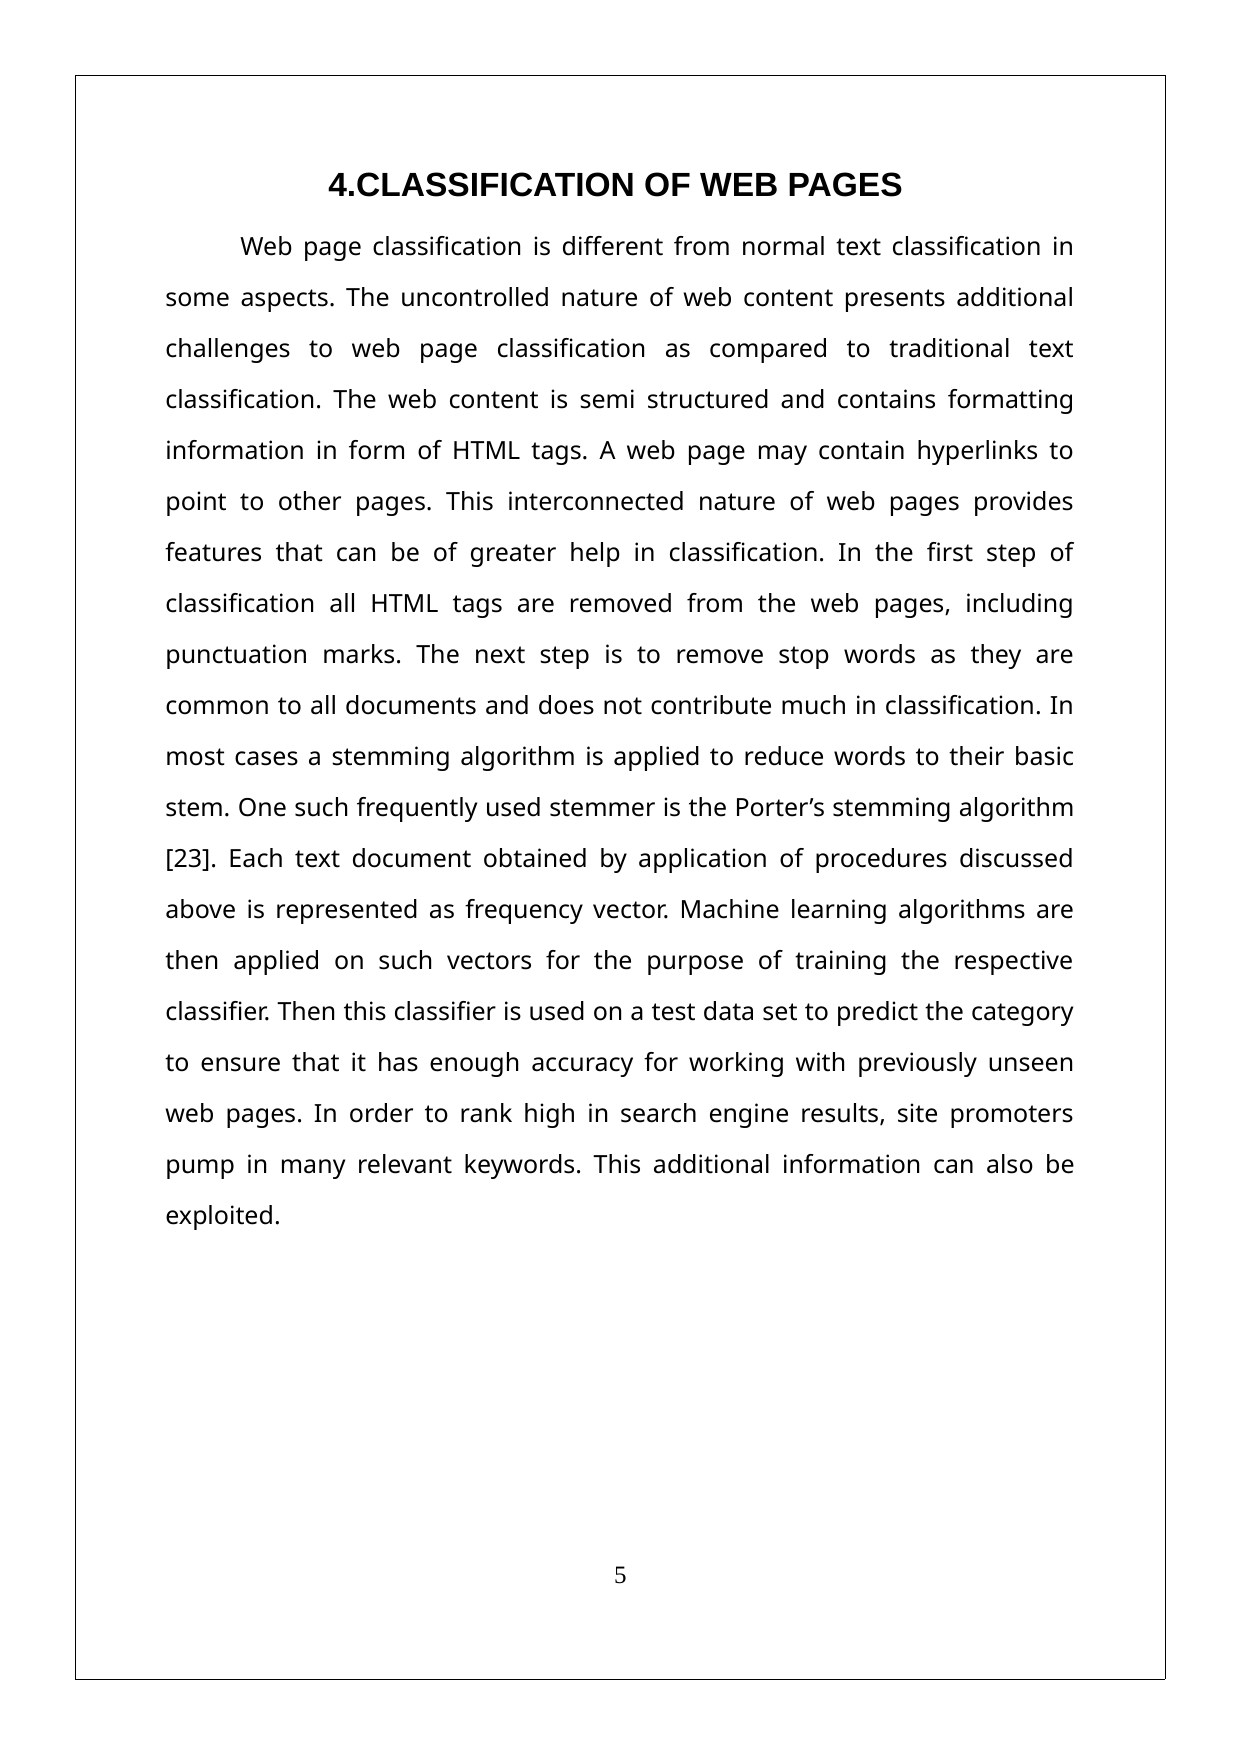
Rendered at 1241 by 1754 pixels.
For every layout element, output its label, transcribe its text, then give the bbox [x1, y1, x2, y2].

subtitle 4.CLASSIFICATION OF WEB PAGES [165, 165, 1075, 204]
text Web page classification is different from normal text classification in some aspects. The uncontrolled nature of web content presents additional challenges to web page classification as compared to traditional text classification. The web content is semi structured and contains formatting information in form of HTML tags. A web page may contain hyperlinks to point to other pages. This interconnected nature of web pages provides features that can be of greater help in classification. In the first step of classification all HTML tags are removed from the web pages, including punctuation marks. The next step is to remove stop words as they are common to all documents and does not contribute much in classification. In most cases a stemming algorithm is applied to reduce words to their basic stem. One such frequently used stemmer is the Porter’s stemming algorithm [23]. Each text document obtained by application of procedures discussed above is represented as frequency vector. Machine learning algorithms are then applied on such vectors for the purpose of training the respective classifier. Then this classifier is used on a test data set to predict the category to ensure that it has enough accuracy for working with previously unseen web pages. In order to rank high in search engine results, site promoters pump in many relevant keywords. This additional information can also be exploited. [165, 228, 1075, 1232]
